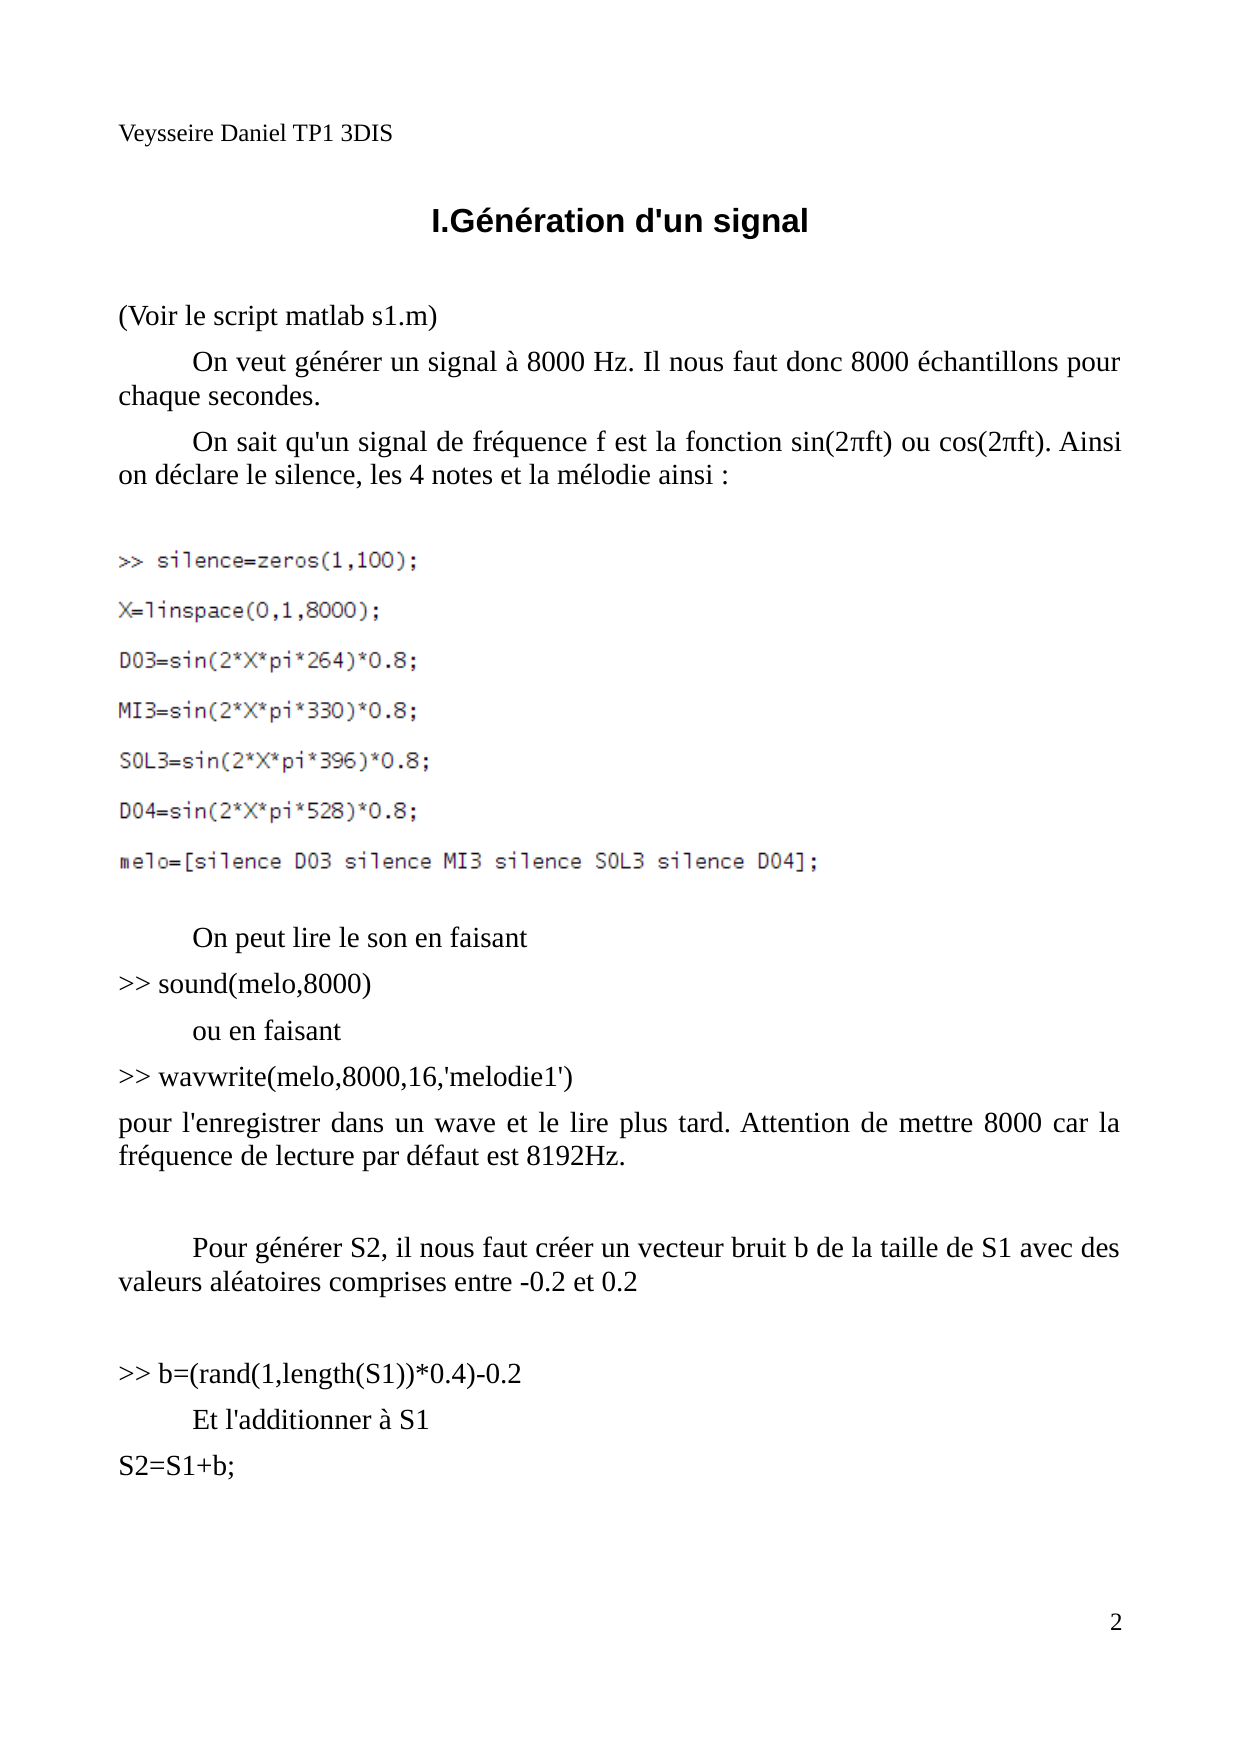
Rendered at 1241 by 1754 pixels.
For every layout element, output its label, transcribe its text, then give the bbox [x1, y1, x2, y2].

subtitle I.Génération d'un signal [118, 201, 1122, 240]
picture [118, 549, 839, 875]
text On sait qu'un signal de fréquence f est la fonction sin(2πft) ou cos(2πft). Ainsi on déclare le silence, les 4 notes et la mélodie ainsi : [118, 424, 1122, 491]
text On peut lire le son en faisant [118, 921, 1122, 954]
text (Voir le script matlab s1.m) [118, 298, 1122, 332]
text >> wavwrite(melo,8000,16,'melodie1') [118, 1059, 1122, 1092]
text >> sound(melo,8000) [118, 967, 1122, 1000]
text ou en faisant [118, 1013, 1122, 1046]
text pour l'enregistrer dans un wave et le lire plus tard. Attention de mettre 8000 car la fréquence de lecture par défaut est 8192Hz. [118, 1105, 1122, 1172]
text On veut générer un signal à 8000 Hz. Il nous faut donc 8000 échantillons pour chaque secondes. [118, 344, 1122, 411]
text Et l'additionner à S1 [118, 1402, 1122, 1436]
text S2=S1+b; [118, 1448, 1122, 1482]
text >> b=(rand(1,length(S1))*0.4)-0.2 [118, 1356, 1122, 1389]
text Pour générer S2, il nous faut créer un vecteur bruit b de la taille de S1 avec des valeurs aléatoires comprises entre -0.2 et 0.2 [118, 1230, 1122, 1297]
